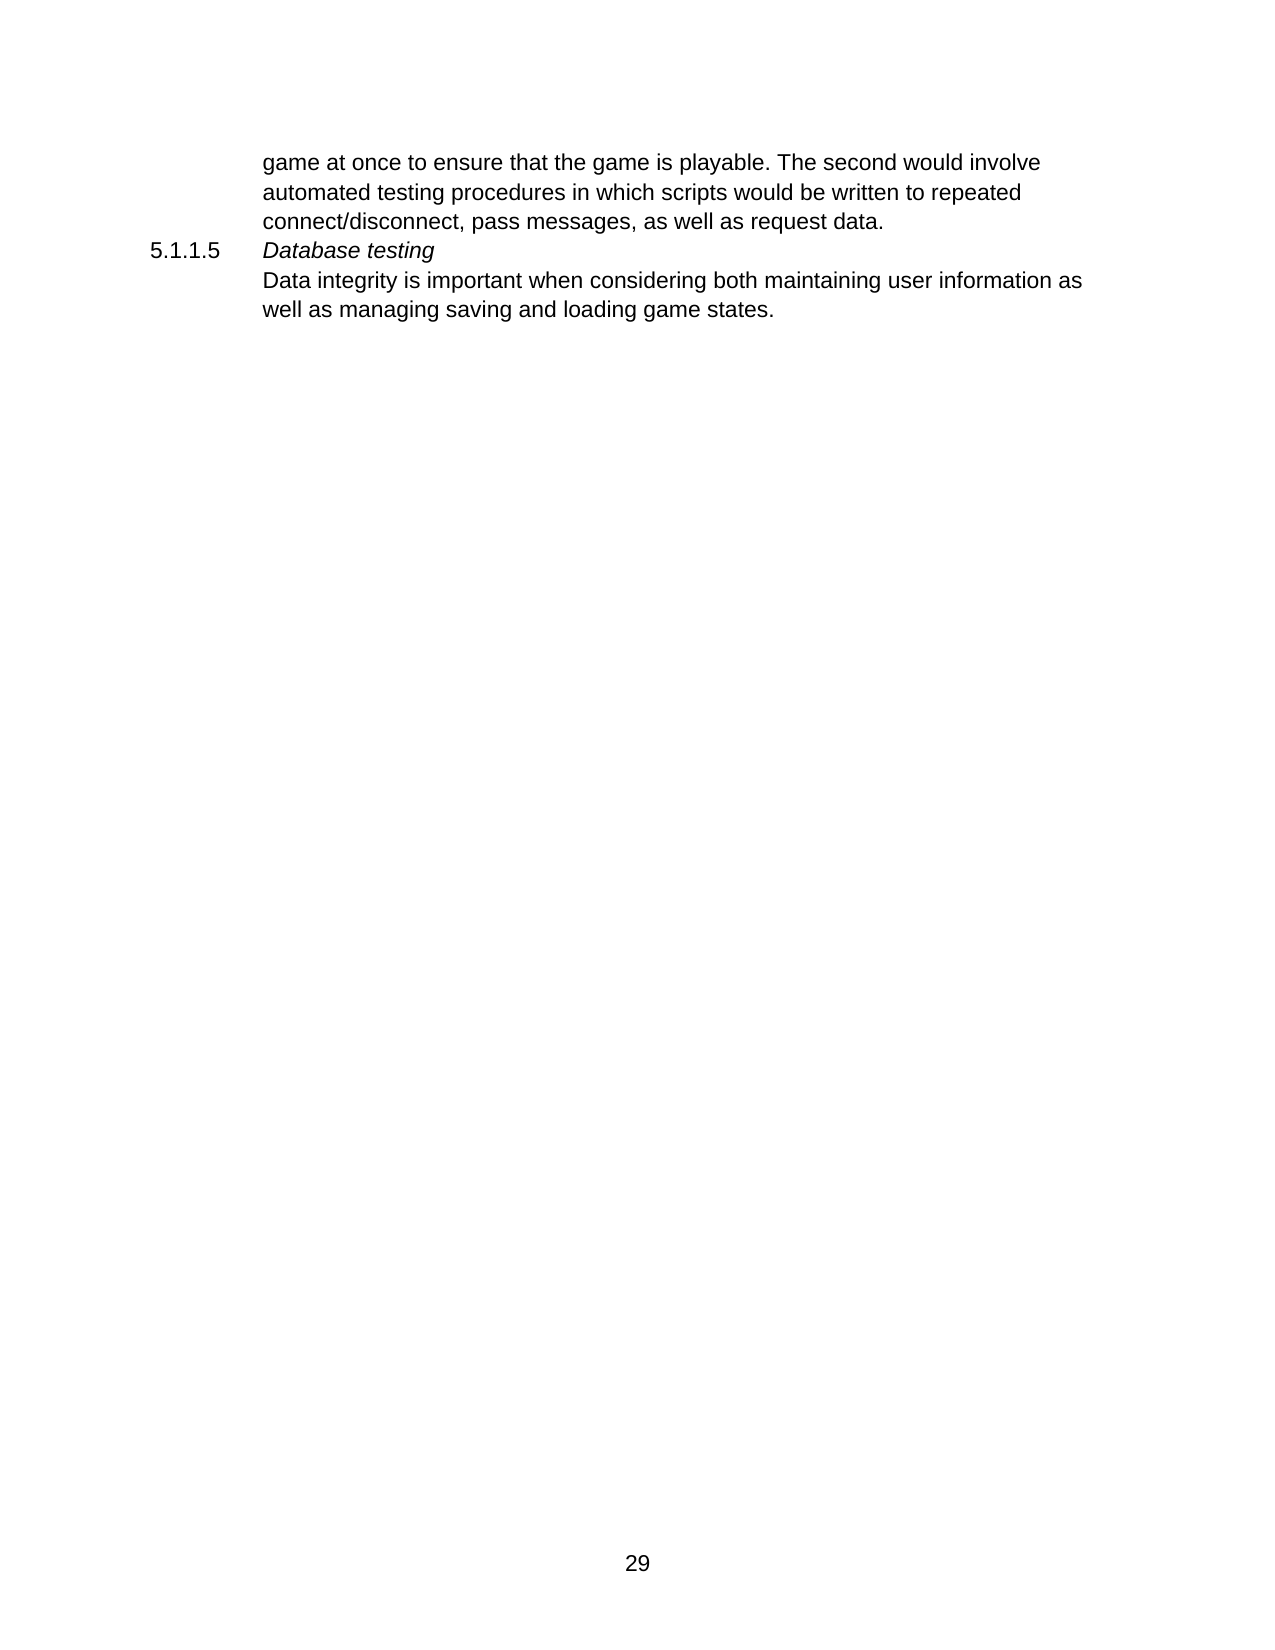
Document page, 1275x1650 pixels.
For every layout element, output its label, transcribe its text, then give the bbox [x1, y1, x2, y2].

text 5.1.1.5 Database testing [150, 238, 1125, 264]
text game at once to ensure that the game is playable. The second would involve automated testing procedures in which scripts would be written to repeated connect/disconnect, pass messages, as well as request data. [150, 150, 1125, 234]
text Data integrity is important when considering both maintaining user information as well as managing saving and loading game states. [150, 267, 1125, 322]
